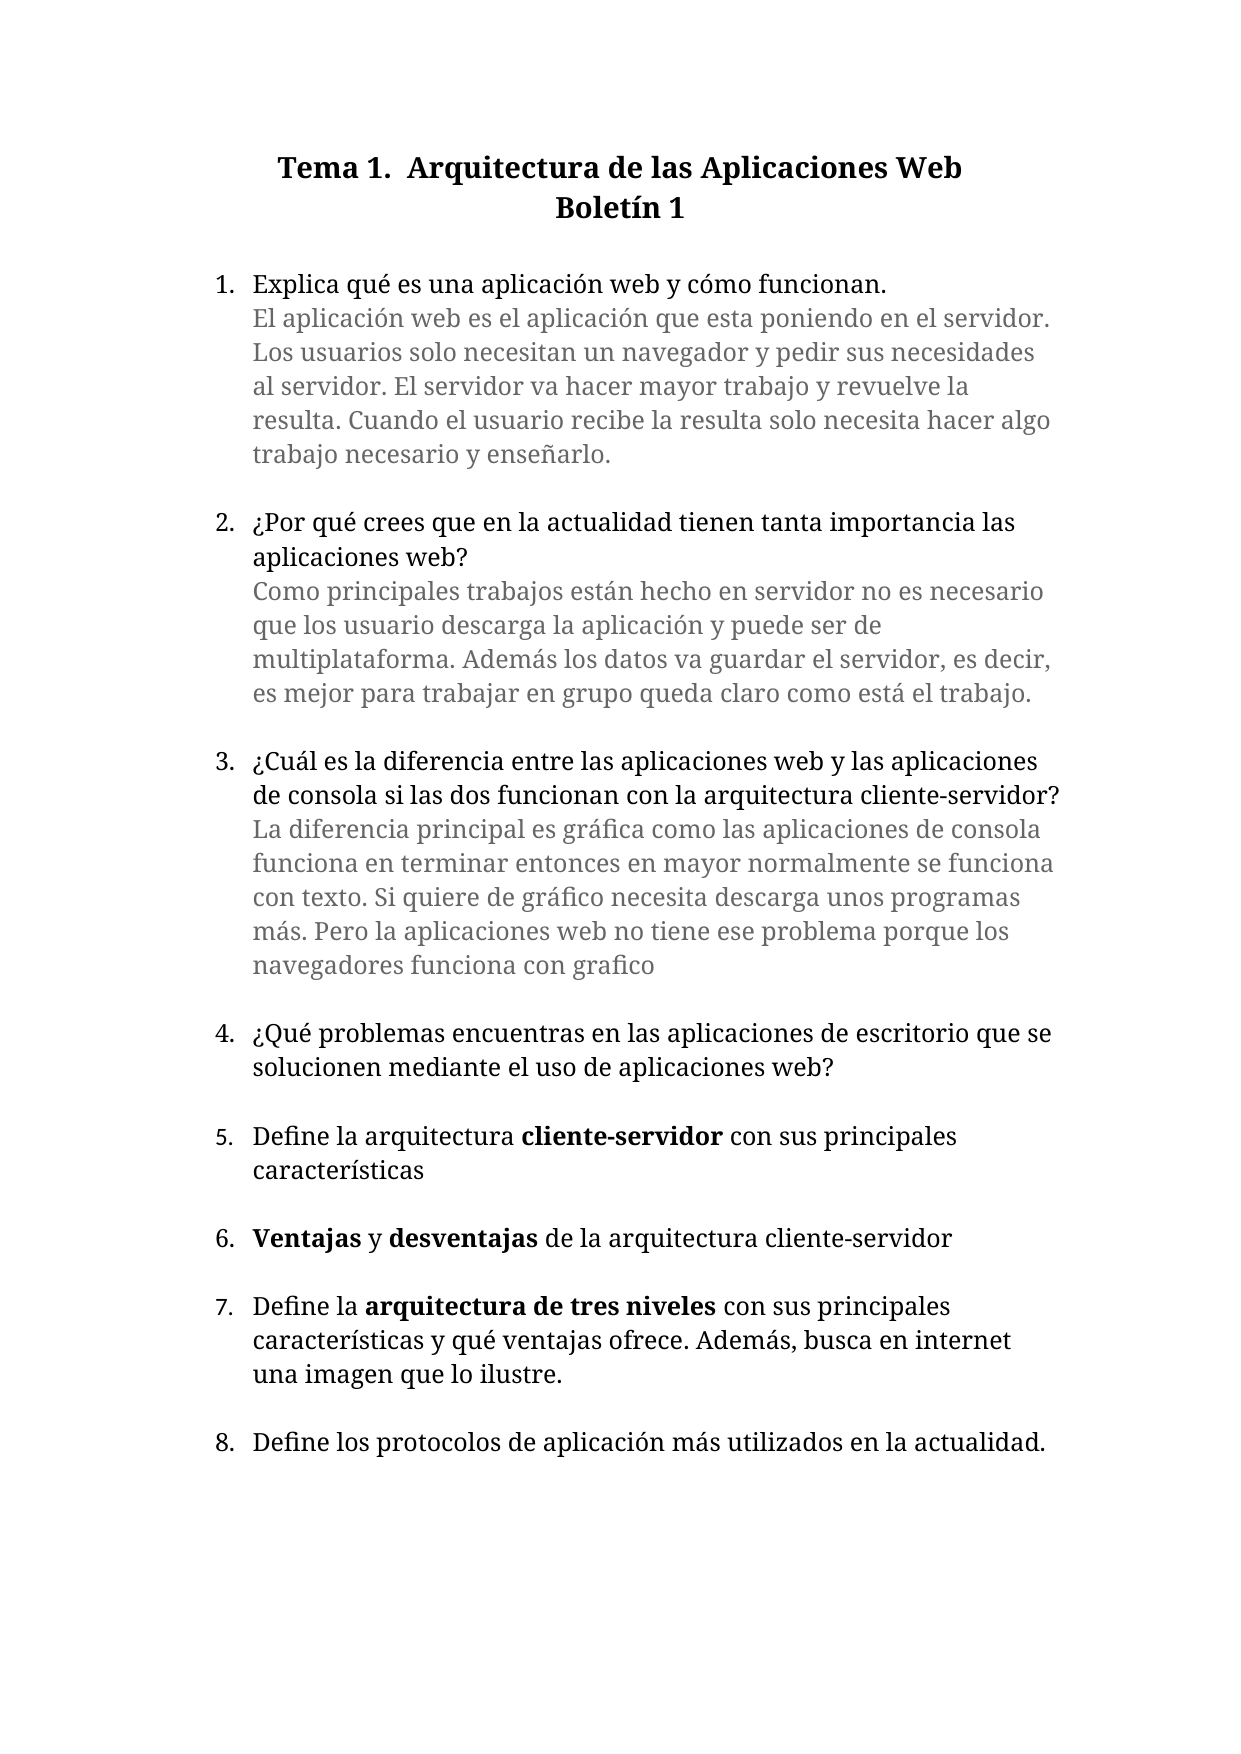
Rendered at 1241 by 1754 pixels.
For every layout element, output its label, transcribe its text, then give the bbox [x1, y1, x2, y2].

list Ventajas y desventajas de la arquitectura cliente-servidor [215, 1220, 1063, 1254]
list Define los protocolos de aplicación más utilizados en la actualidad. [215, 1425, 1063, 1459]
list El aplicación web es el aplicación que esta poniendo en el servidor. [215, 301, 1063, 335]
list Explica qué es una aplicación web y cómo funcionan. [215, 267, 1063, 301]
text Boletín 1 [177, 187, 1063, 227]
list Define la arquitectura cliente-servidor con sus principales características [215, 1118, 1063, 1186]
list ¿Por qué crees que en la actualidad tienen tanta importancia las aplicaciones web? [215, 505, 1063, 573]
list Define la arquitectura de tres niveles con sus principales características y qué ventajas ofrece. Además, busca en internet una imagen que lo ilustre. [215, 1288, 1063, 1391]
list La diferencia principal es gráfica como las aplicaciones de consola funciona en terminar entonces en mayor normalmente se funciona con texto. Si quiere de gráfico necesita descarga unos programas más. Pero la aplicaciones web no tiene ese problema porque los navegadores funciona con grafico [252, 812, 1063, 982]
list ¿Cuál es la diferencia entre las aplicaciones web y las aplicaciones de consola si las dos funcionan con la arquitectura cliente-servidor? [215, 743, 1063, 812]
list Los usuarios solo necesitan un navegador y pedir sus necesidades al servidor. El servidor va hacer mayor trabajo y revuelve la resulta. Cuando el usuario recibe la resulta solo necesita hacer algo trabajo necesario y enseñarlo. [215, 335, 1063, 471]
text Tema 1. Arquitectura de las Aplicaciones Web [177, 148, 1063, 187]
list Como principales trabajos están hecho en servidor no es necesario que los usuario descarga la aplicación y puede ser de multiplataforma. Además los datos va guardar el servidor, es decir, es mejor para trabajar en grupo queda claro como está el trabajo. [215, 573, 1063, 709]
list ¿Qué problemas encuentras en las aplicaciones de escritorio que se solucionen mediante el uso de aplicaciones web? [215, 1016, 1063, 1084]
